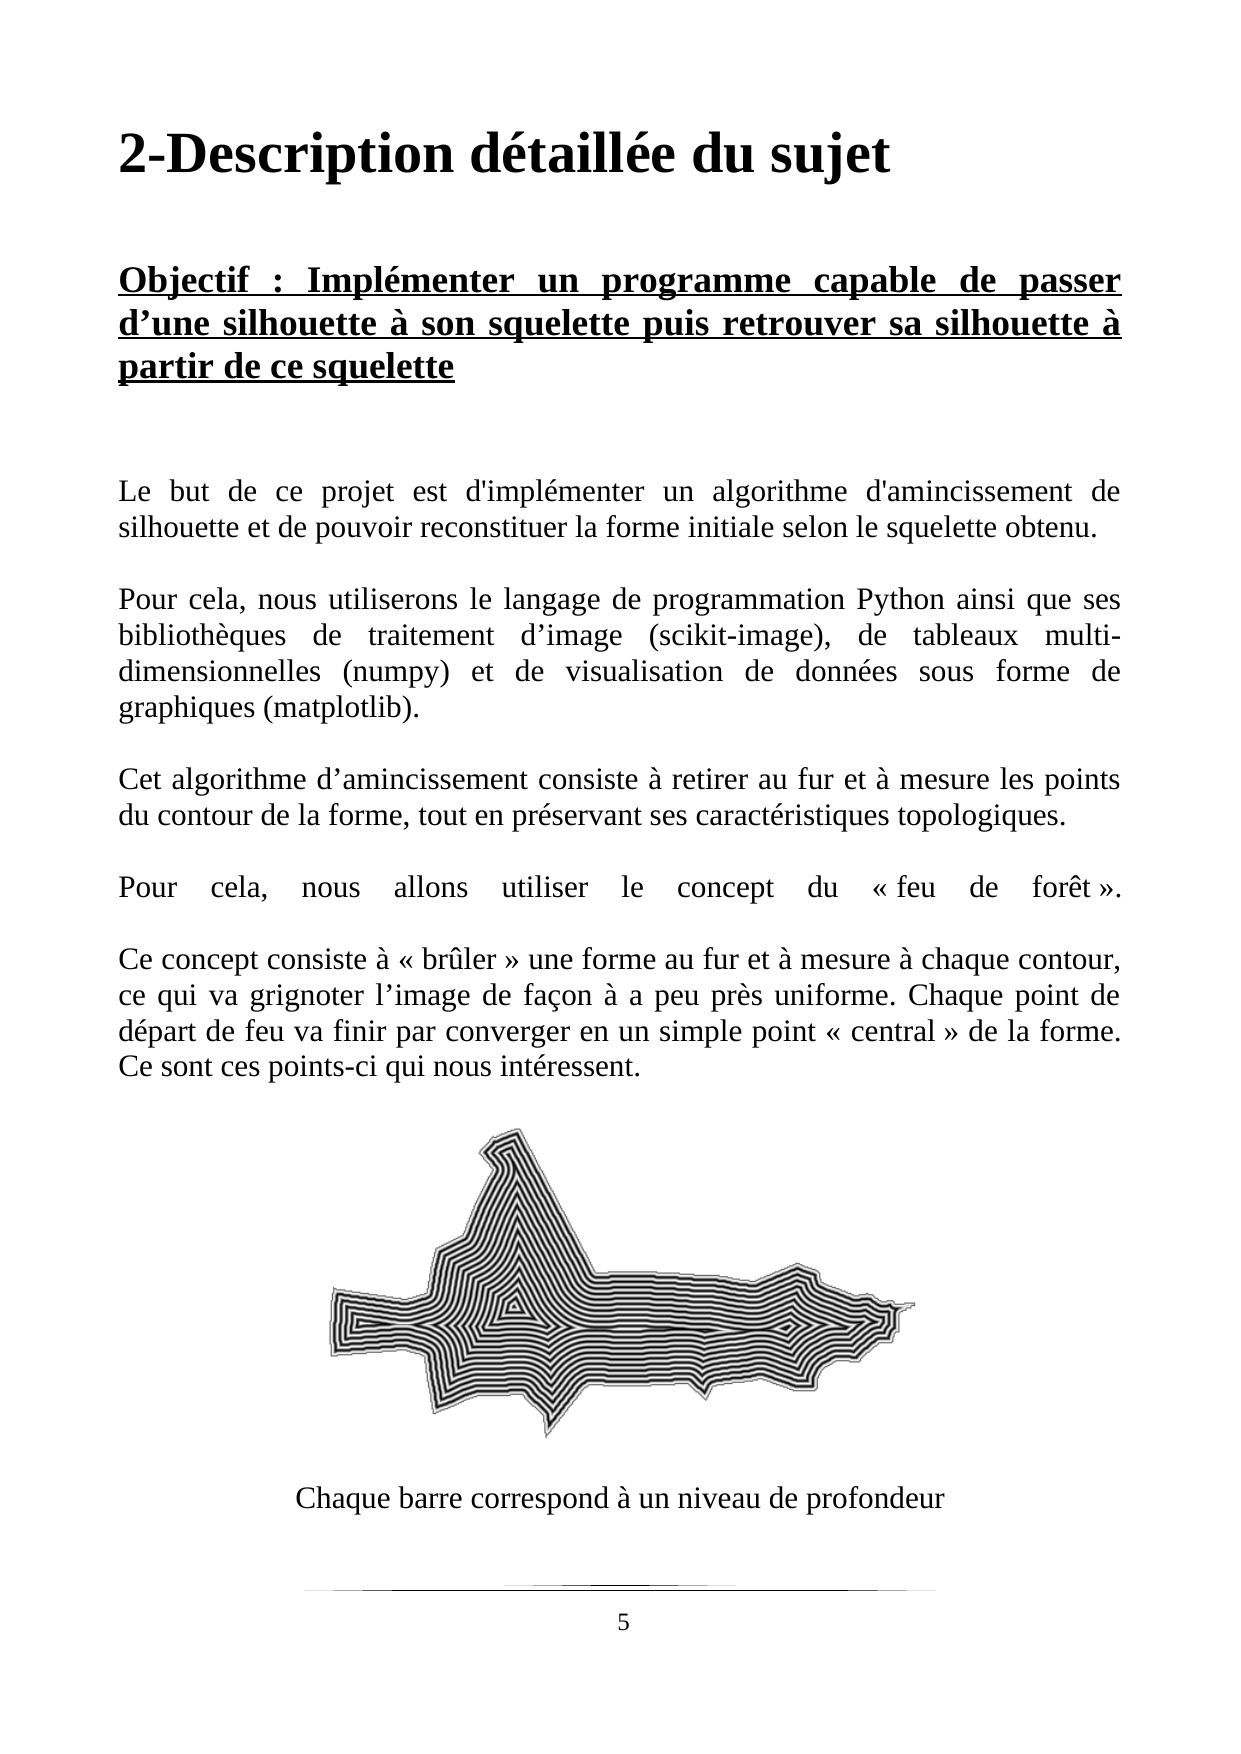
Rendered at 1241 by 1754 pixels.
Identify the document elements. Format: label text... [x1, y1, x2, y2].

text Objectif : Implémenter un programme capable de passer [118, 257, 1122, 294]
text Cet algorithme d’amincissement consiste à retirer au fur et à mesure les points du contour de la forme, tout en préservant ses caractéristiques topologiques. [118, 760, 1122, 832]
text partir de ce squelette [118, 339, 1122, 386]
text Chaque barre correspond à un niveau de profondeur [118, 1479, 1122, 1515]
text Pour cela, nous utiliserons le langage de programmation Python ainsi que ses bibliothèques de traitement d’image (scikit-image), de tableaux multi-dimensionnelles (numpy) et de visualisation de données sous forme de graphiques (matplotlib). [118, 581, 1122, 724]
text Le but de ce projet est d'implémenter un algorithme d'amincissement de silhouette et de pouvoir reconstituer la forme initiale selon le squelette obtenu. [118, 473, 1122, 544]
text d’une silhouette à son squelette puis retrouver sa silhouette à [118, 296, 1122, 337]
picture [320, 1119, 920, 1443]
text Pour cela, nous allons utiliser le concept du « feu de forêt ». Ce concept consiste à « brûler » une forme au fur et à mesure à chaque contour, ce qui va grignoter l’image de façon à a peu près uniforme. Chaque point de départ de feu va finir par converger en un simple point « central » de la forme. Ce sont ces points-ci qui nous intéressent. [118, 868, 1122, 1084]
text 2-Description détaillée du sujet [118, 118, 1122, 185]
